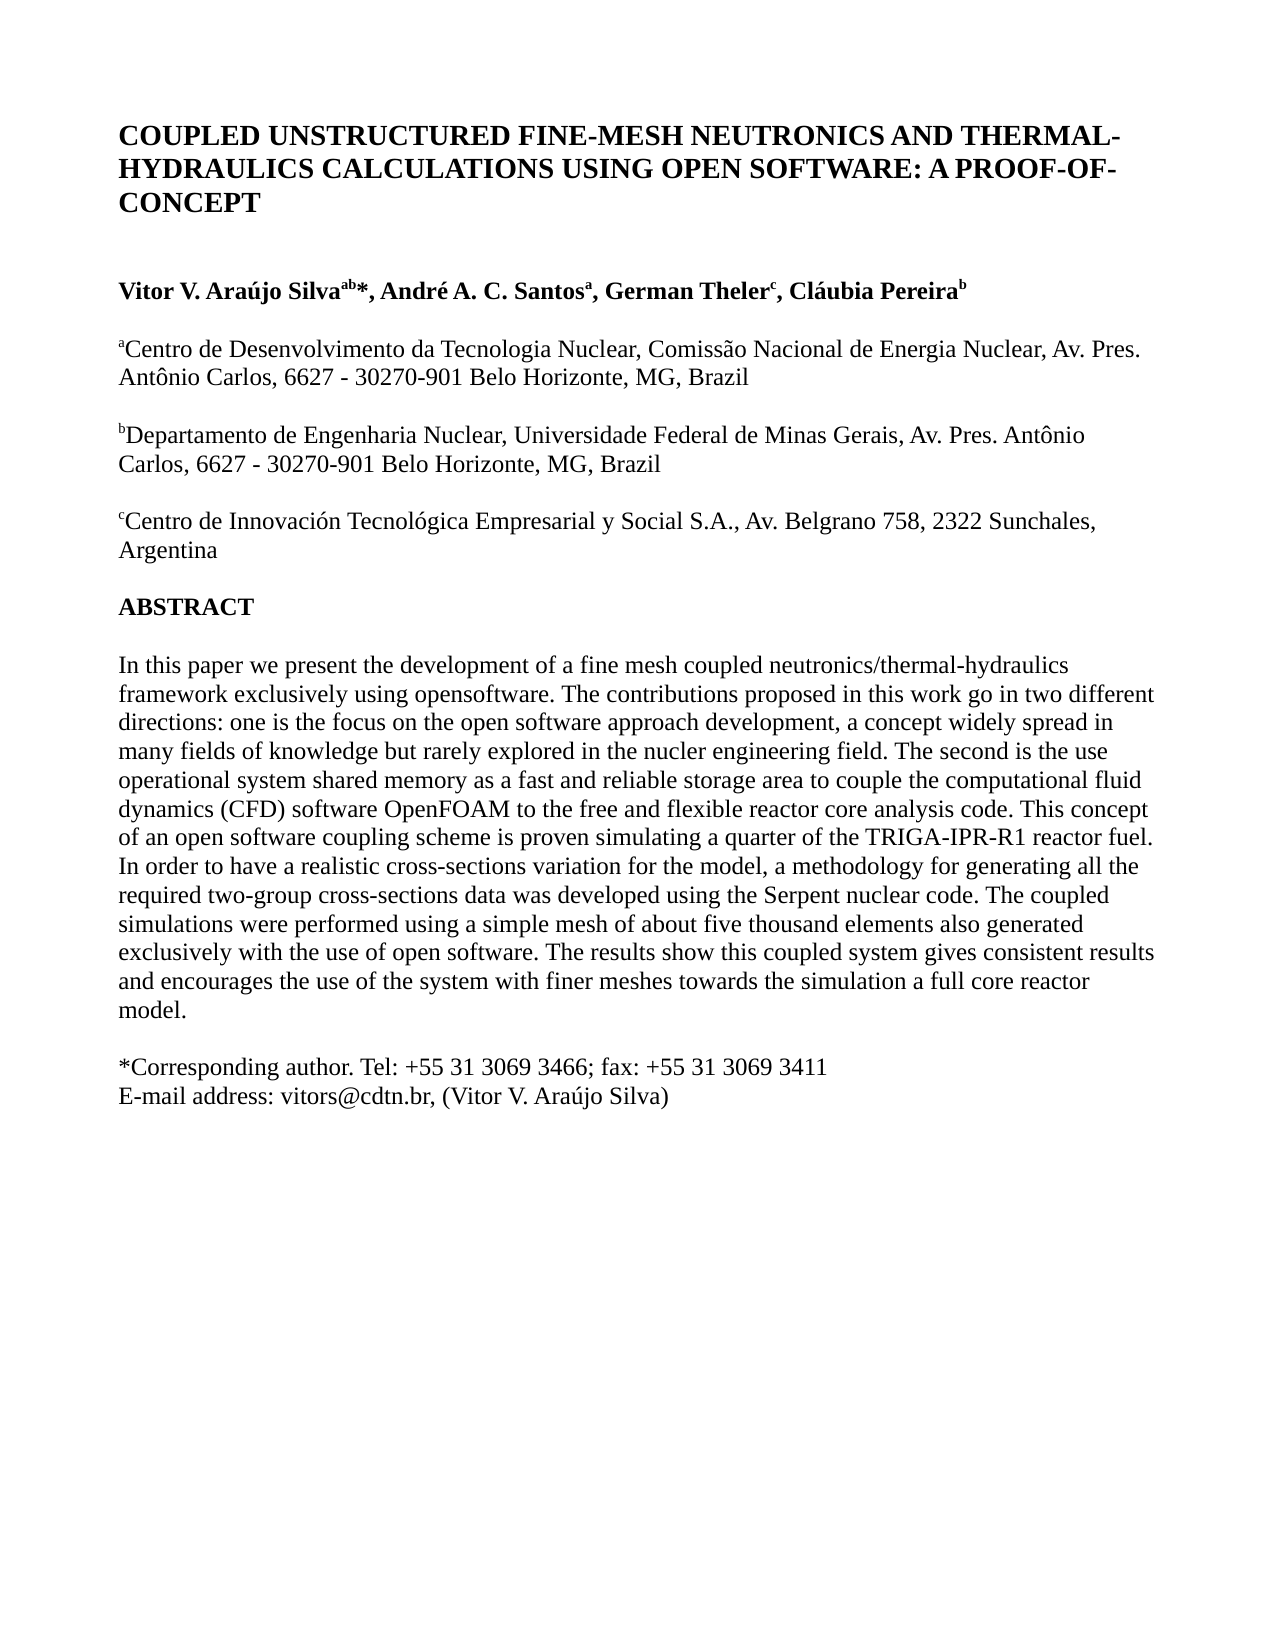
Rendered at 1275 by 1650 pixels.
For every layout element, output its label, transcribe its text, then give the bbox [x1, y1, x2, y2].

text COUPLED UNSTRUCTURED FINE-MESH NEUTRONICS AND THERMAL-HYDRAULICS CALCULATIONS USING OPEN SOFTWARE: A PROOF-OF-CONCEPT [118, 118, 1157, 219]
text Vitor V. Araújo Silvaab*, André A. C. Santosa, German Thelerc, Cláubia Pereirab [118, 276, 1157, 305]
text aCentro de Desenvolvimento da Tecnologia Nuclear, Comissão Nacional de Energia Nuclear, Av. Pres. Antônio Carlos, 6627 - 30270-901 Belo Horizonte, MG, Brazil [118, 334, 1157, 391]
text *Corresponding author. Tel: +55 31 3069 3466; fax: +55 31 3069 3411 [118, 1052, 1157, 1081]
text E-mail address: vitors@cdtn.br, (Vitor V. Araújo Silva) [118, 1081, 1157, 1110]
text In this paper we present the development of a fine mesh coupled neutronics/thermal-hydraulics framework exclusively using opensoftware. The contributions proposed in this work go in two different directions: one is the focus on the open software approach development, a concept widely spread in many fields of knowledge but rarely explored in the nucler engineering field. The second is the use operational system shared memory as a fast and reliable storage area to couple the computational fluid dynamics (CFD) software OpenFOAM to the free and flexible reactor core analysis code. This concept of an open software coupling scheme is proven simulating a quarter of the TRIGA-IPR-R1 reactor fuel. [118, 650, 1157, 851]
text In order to have a realistic cross-sections variation for the model, a methodology for generating all the required two-group cross-sections data was developed using the Serpent nuclear code. The coupled simulations were performed using a simple mesh of about five thousand elements also generated exclusively with the use of open software. The results show this coupled system gives consistent results and encourages the use of the system with finer meshes towards the simulation a full core reactor model. [118, 851, 1157, 1024]
text ABSTRACT [118, 592, 1157, 621]
text cCentro de Innovación Tecnológica Empresarial y Social S.A., Av. Belgrano 758, 2322 Sunchales, Argentina [118, 506, 1157, 564]
text bDepartamento de Engenharia Nuclear, Universidade Federal de Minas Gerais, Av. Pres. Antônio Carlos, 6627 - 30270-901 Belo Horizonte, MG, Brazil [118, 420, 1157, 477]
